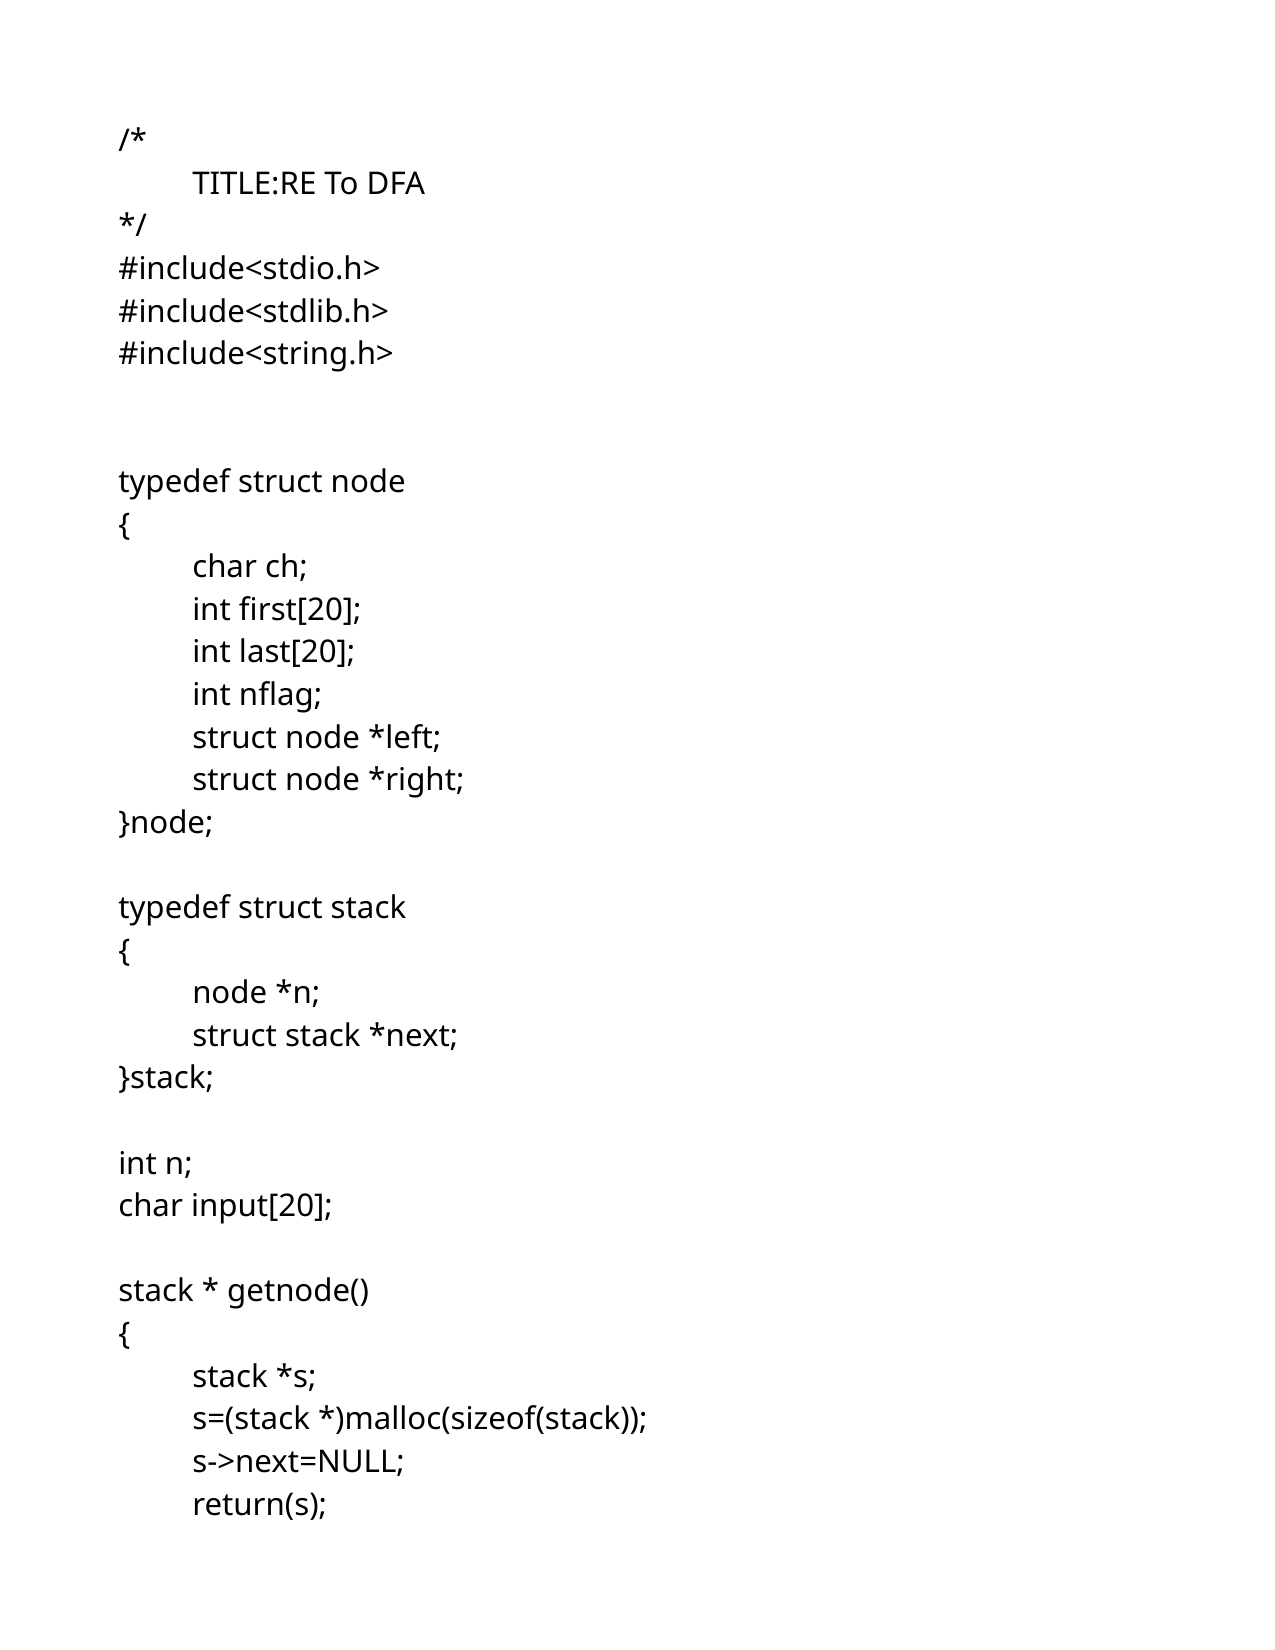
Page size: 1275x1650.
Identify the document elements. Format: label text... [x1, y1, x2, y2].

text #include<stdio.h> [118, 246, 1157, 288]
text node *n; [118, 970, 1157, 1013]
text }node; [118, 800, 1157, 842]
text struct node *right; [118, 757, 1157, 800]
text #include<stdlib.h> [118, 288, 1157, 331]
text typedef struct stack [118, 885, 1157, 928]
text int n; [118, 1141, 1157, 1183]
text typedef struct node [118, 459, 1157, 502]
text { [118, 502, 1157, 544]
text char ch; [118, 544, 1157, 587]
text int first[20]; [118, 587, 1157, 629]
text { [118, 1311, 1157, 1354]
text int last[20]; [118, 629, 1157, 672]
text struct node *left; [118, 714, 1157, 757]
text TITLE:RE To DFA [118, 161, 1157, 203]
text return(s); [118, 1481, 1157, 1524]
text struct stack *next; [118, 1013, 1157, 1055]
text }stack; [118, 1055, 1157, 1098]
text #include<string.h> [118, 331, 1157, 374]
text s->next=NULL; [118, 1439, 1157, 1481]
text s=(stack *)malloc(sizeof(stack)); [118, 1396, 1157, 1439]
text /* [118, 118, 1157, 161]
text */ [118, 203, 1157, 246]
text { [118, 928, 1157, 970]
text char input[20]; [118, 1183, 1157, 1226]
text stack * getnode() [118, 1268, 1157, 1311]
text stack *s; [118, 1354, 1157, 1396]
text int nflag; [118, 672, 1157, 714]
